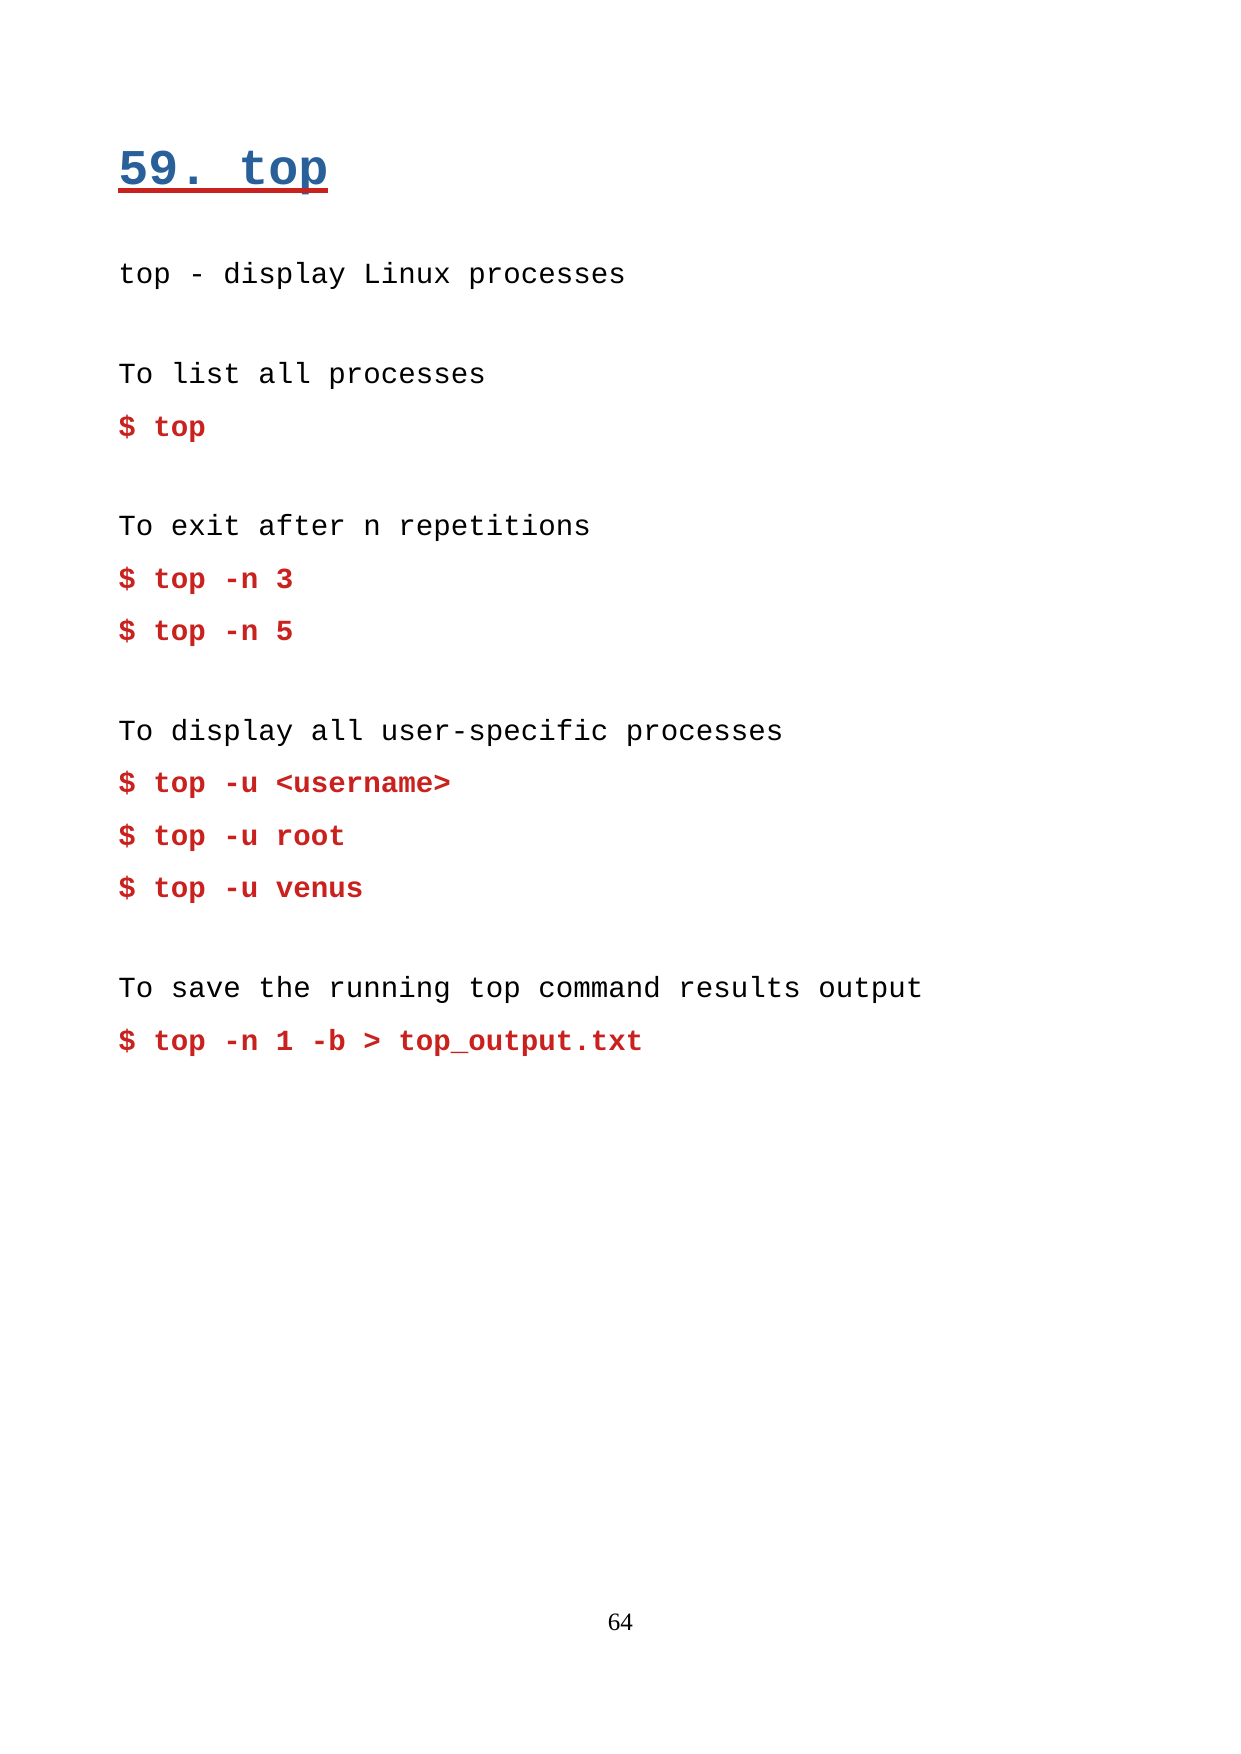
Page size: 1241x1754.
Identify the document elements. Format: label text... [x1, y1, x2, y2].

text To display all user-specific processes [118, 716, 1122, 749]
text $ top [118, 412, 1122, 445]
text To save the running top command results output [118, 973, 1122, 1006]
text $ top -u root [118, 821, 1122, 854]
subtitle 59. top [118, 143, 1122, 200]
text $ top -n 1 -b > top_output.txt [118, 1026, 1122, 1059]
text To list all processes [118, 359, 1122, 392]
text top - display Linux processes [118, 259, 1122, 292]
text To exit after n repetitions [118, 511, 1122, 544]
text $ top -u <username> [118, 768, 1122, 802]
text $ top -u venus [118, 873, 1122, 907]
text $ top -n 5 [118, 616, 1122, 649]
text $ top -n 3 [118, 564, 1122, 597]
